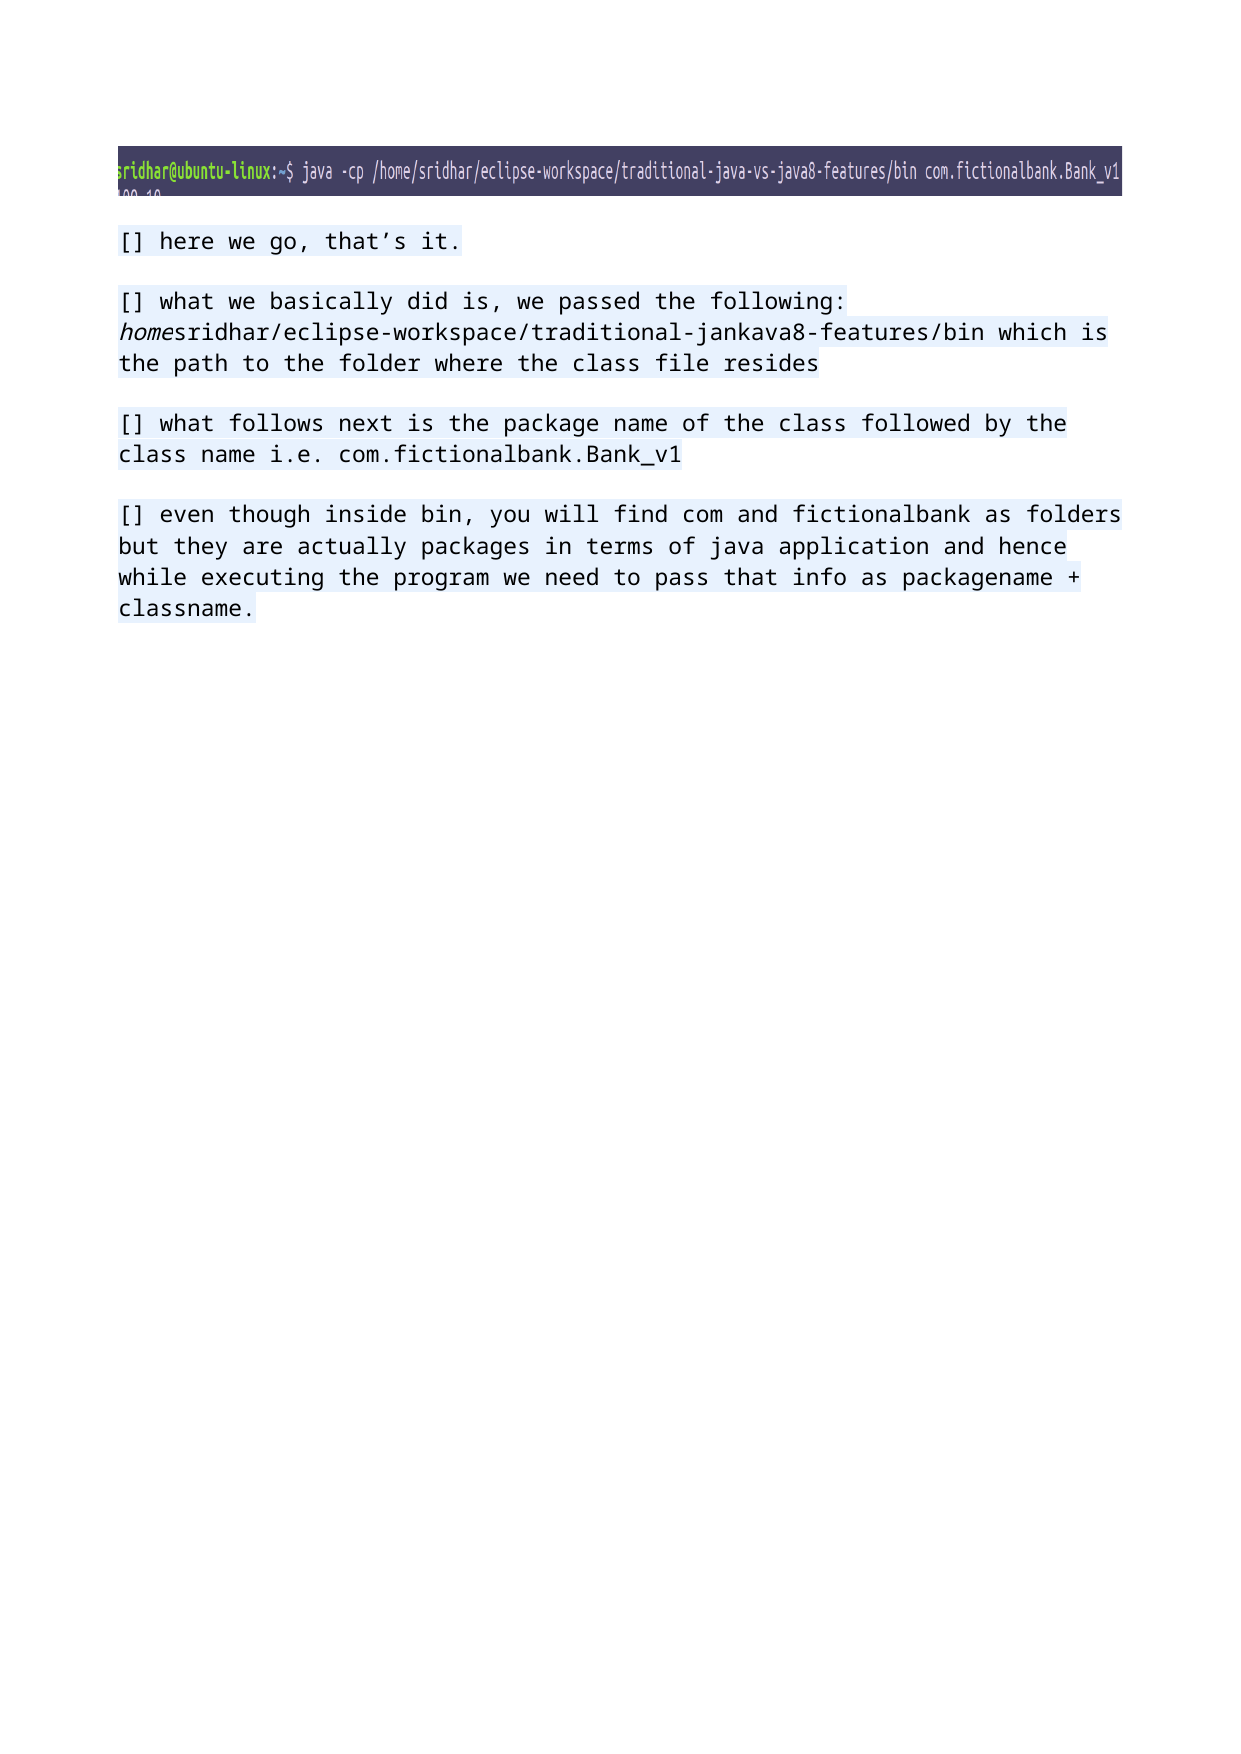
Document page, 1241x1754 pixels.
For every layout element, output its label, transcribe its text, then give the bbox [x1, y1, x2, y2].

text [] here we go, that’s it. [118, 225, 1122, 256]
text [] what follows next is the package name of the class followed by the class name i.e. com.fictionalbank.Bank_v1 [118, 407, 1122, 470]
text homesridhar/eclipse-workspace/traditional-jankava8-features/bin which is the path to the folder where the class file resides [118, 316, 1122, 378]
text [] what we basically did is, we passed the following: [118, 285, 1122, 316]
text [] even though inside bin, you will find com and fictionalbank as folders but they are actually packages in terms of java application and hence while executing the program we need to pass that info as packagename + classname. [118, 498, 1122, 623]
picture [118, 146, 1123, 196]
